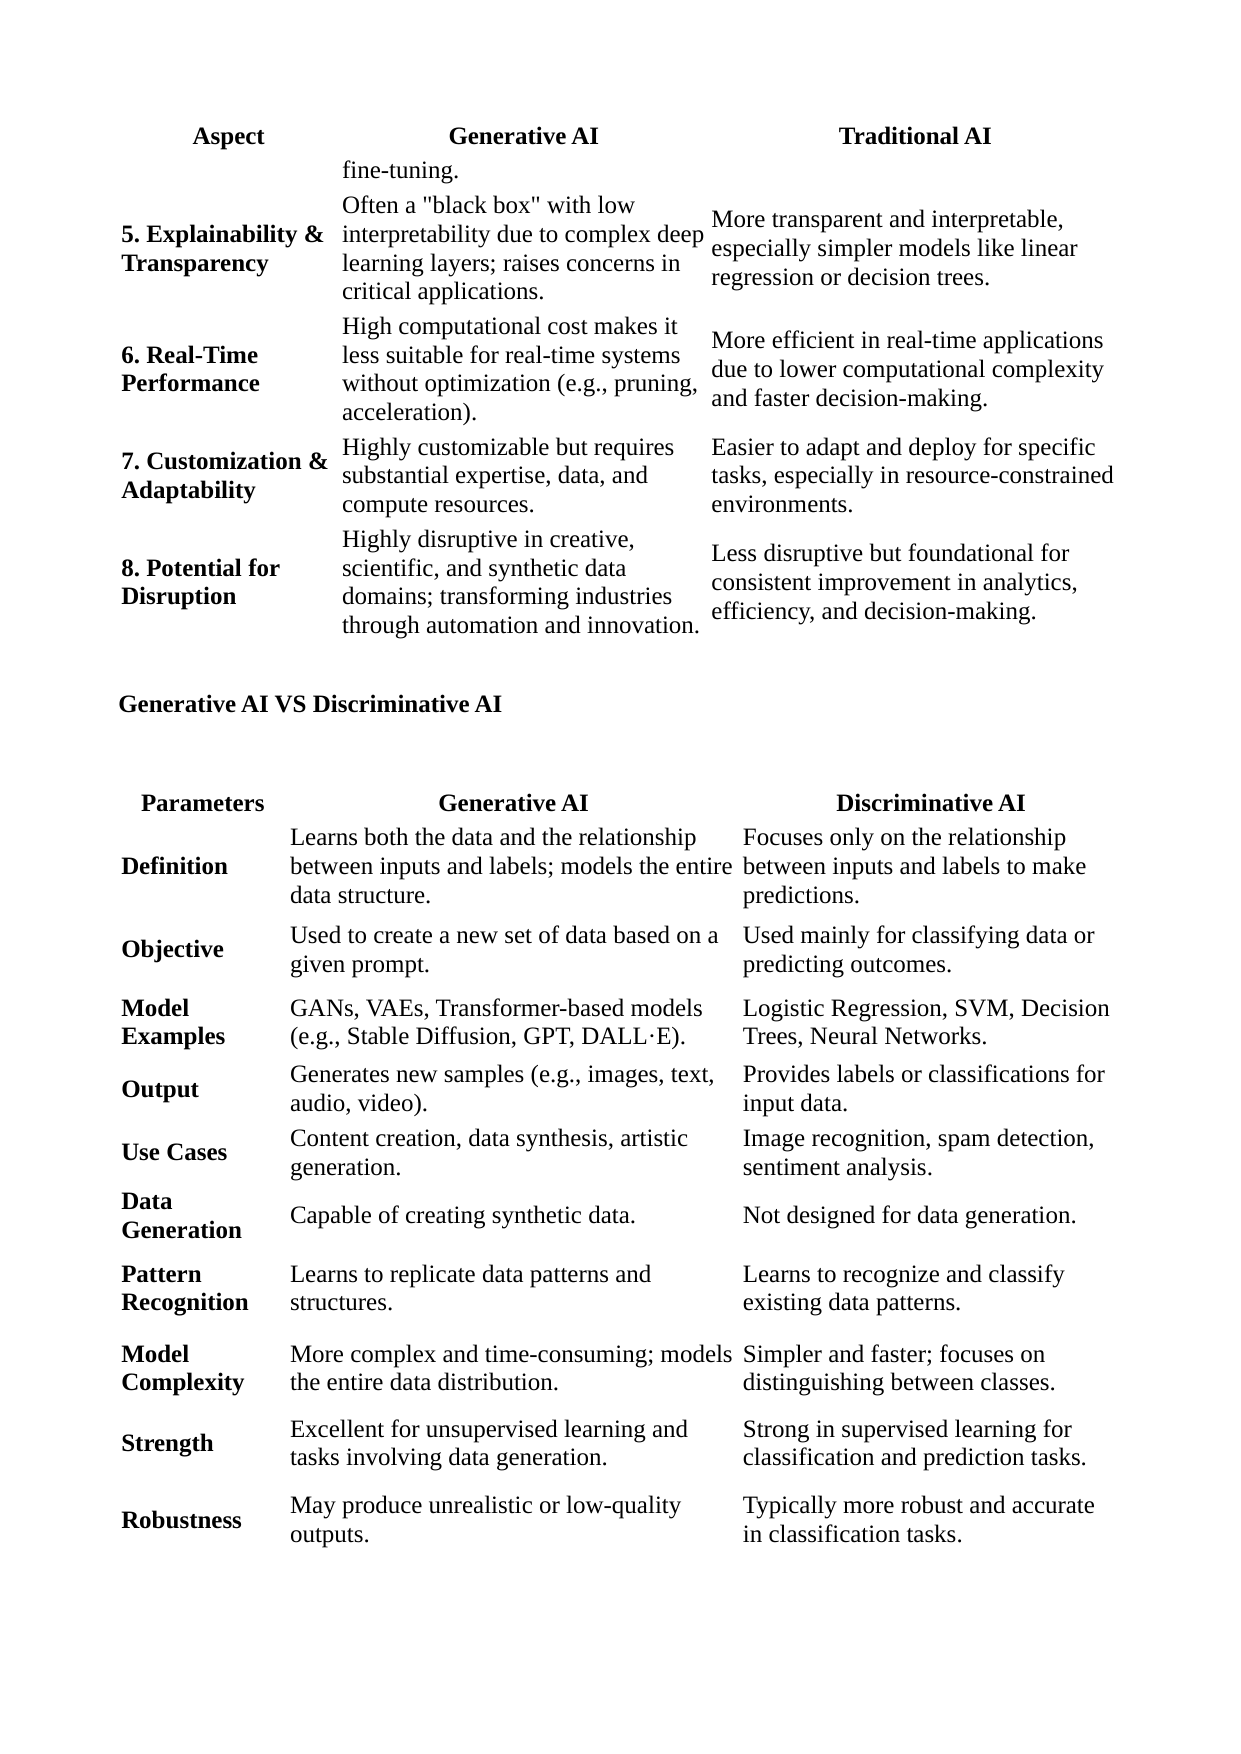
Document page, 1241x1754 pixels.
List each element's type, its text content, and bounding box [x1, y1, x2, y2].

table_cell Model Complexity [118, 1329, 287, 1406]
table_cell 5. Explainability & Transparency [118, 187, 339, 308]
table_cell fine-tuning. [339, 153, 708, 187]
table_cell Learns to recognize and classify existing data patterns. [740, 1247, 1122, 1328]
table_cell Easier to adapt and deploy for specific tasks, especially in resource-constrained environments. [708, 429, 1122, 521]
table_cell More complex and time-consuming; models the entire data distribution. [287, 1329, 740, 1406]
text Generative AI VS Discriminative AI [118, 689, 1122, 718]
table_cell Focuses only on the relationship between inputs and labels to make predictions. [740, 819, 1122, 911]
table_cell Model Examples [118, 986, 287, 1057]
table_header Discriminative AI [740, 785, 1122, 819]
table_cell Excellent for unsupervised learning and tasks involving data generation. [287, 1406, 740, 1479]
table_cell Objective [118, 911, 287, 986]
table_cell Strength [118, 1406, 287, 1479]
table_cell Logistic Regression, SVM, Decision Trees, Neural Networks. [740, 986, 1122, 1057]
table_cell Provides labels or classifications for input data. [740, 1057, 1122, 1120]
table_header Parameters [118, 785, 287, 819]
table_cell 7. Customization & Adaptability [118, 429, 339, 521]
table_cell Used mainly for classifying data or predicting outcomes. [740, 911, 1122, 986]
table_cell Highly disruptive in creative, scientific, and synthetic data domains; transforming industries through automation and innovation. [339, 521, 708, 642]
table_cell Simpler and faster; focuses on distinguishing between classes. [740, 1329, 1122, 1406]
table_cell Output [118, 1057, 287, 1120]
table_header Generative AI [287, 785, 740, 819]
table_cell [708, 153, 1122, 187]
table_cell Less disruptive but foundational for consistent improvement in analytics, efficiency, and decision-making. [708, 521, 1122, 642]
table_cell Generates new samples (e.g., images, text, audio, video). [287, 1057, 740, 1120]
table_cell 6. Real-Time Performance [118, 308, 339, 429]
table_cell Typically more robust and accurate in classification tasks. [740, 1479, 1122, 1560]
table_cell May produce unrealistic or low-quality outputs. [287, 1479, 740, 1560]
table_cell Image recognition, spam detection, sentiment analysis. [740, 1120, 1122, 1183]
table_cell High computational cost makes it less suitable for real-time systems without optimization (e.g., pruning, acceleration). [339, 308, 708, 429]
table_cell Capable of creating synthetic data. [287, 1183, 740, 1247]
table_cell Used to create a new set of data based on a given prompt. [287, 911, 740, 986]
table_cell Content creation, data synthesis, artistic generation. [287, 1120, 740, 1183]
table_cell Often a "black box" with low interpretability due to complex deep learning layers; raises concerns in critical applications. [339, 187, 708, 308]
table_cell Data Generation [118, 1183, 287, 1247]
table_header Traditional AI [708, 118, 1122, 153]
table_cell Not designed for data generation. [740, 1183, 1122, 1247]
table_cell Learns both the data and the relationship between inputs and labels; models the entire data structure. [287, 819, 740, 911]
table_header Generative AI [339, 118, 708, 153]
table_cell GANs, VAEs, Transformer-based models (e.g., Stable Diffusion, GPT, DALL·E). [287, 986, 740, 1057]
table_cell [118, 153, 339, 187]
table_cell More transparent and interpretable, especially simpler models like linear regression or decision trees. [708, 187, 1122, 308]
table_header Aspect [118, 118, 339, 153]
table_cell Pattern Recognition [118, 1247, 287, 1328]
table_cell Strong in supervised learning for classification and prediction tasks. [740, 1406, 1122, 1479]
table_cell 8. Potential for Disruption [118, 521, 339, 642]
table_cell More efficient in real-time applications due to lower computational complexity and faster decision-making. [708, 308, 1122, 429]
table_cell Use Cases [118, 1120, 287, 1183]
table_cell Learns to replicate data patterns and structures. [287, 1247, 740, 1328]
table_cell Definition [118, 819, 287, 911]
table_cell Robustness [118, 1479, 287, 1560]
table_cell Highly customizable but requires substantial expertise, data, and compute resources. [339, 429, 708, 521]
